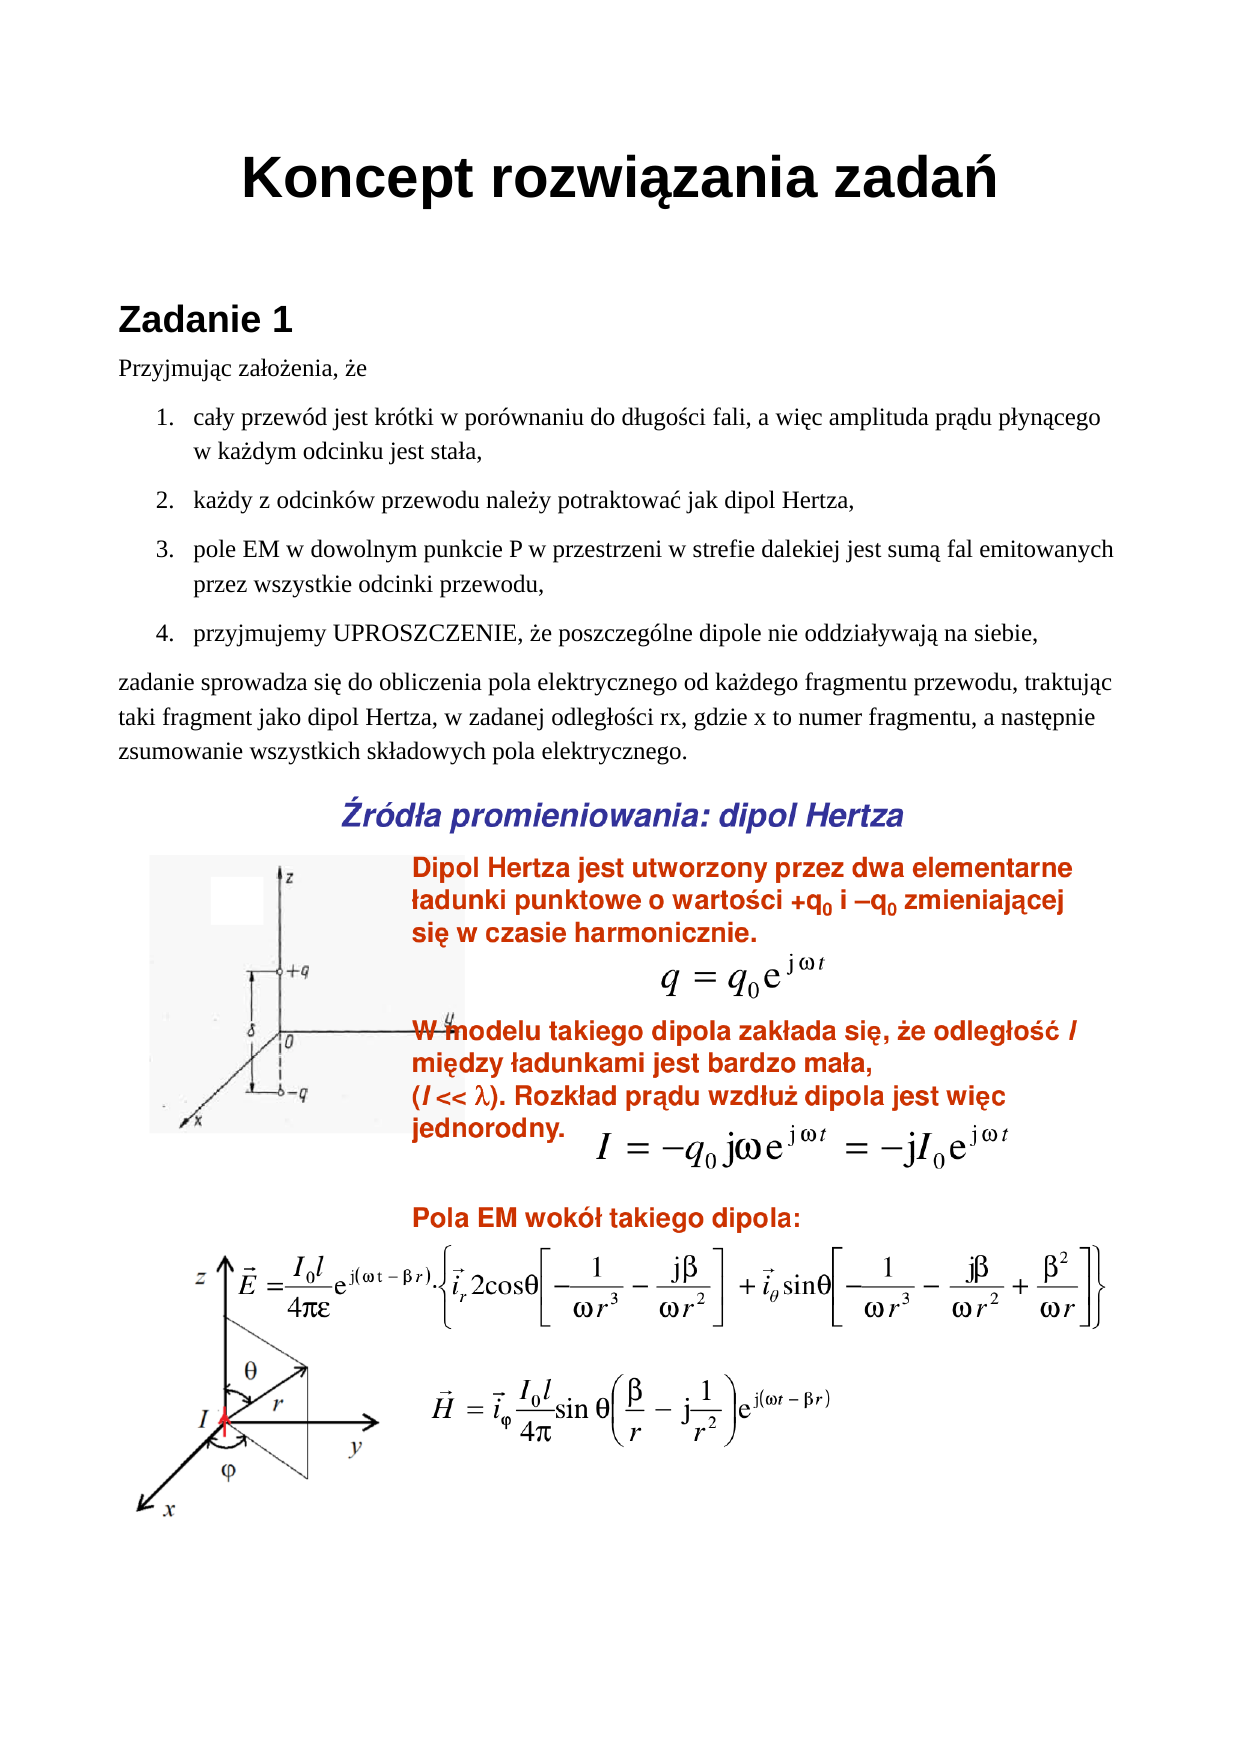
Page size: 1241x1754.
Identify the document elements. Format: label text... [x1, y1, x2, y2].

text Przyjmując założenia, że [118, 353, 1122, 382]
subtitle Zadanie 1 [118, 297, 1122, 340]
list pole EM w dowolnym punkcie P w przestrzeni w strefie dalekiej jest sumą fal emitowanych przez wszystkie odcinki przewodu, [156, 534, 1122, 598]
picture [118, 785, 1123, 1535]
list cały przewód jest krótki w porównaniu do długości fali, a więc amplituda prądu płynącego w każdym odcinku jest stała, [156, 402, 1122, 465]
text zadanie sprowadza się do obliczenia pola elektrycznego od każdego fragmentu przewodu, traktując taki fragment jako dipol Hertza, w zadanej odległości rx, gdzie x to numer fragmentu, a następnie zsumowanie wszystkich składowych pola elektrycznego. [118, 667, 1122, 765]
list przyjmujemy UPROSZCZENIE, że poszczególne dipole nie oddziaływają na siebie, [156, 618, 1122, 647]
title Koncept rozwiązania zadań [118, 143, 1122, 210]
list każdy z odcinków przewodu należy potraktować jak dipol Hertza, [156, 486, 1122, 514]
